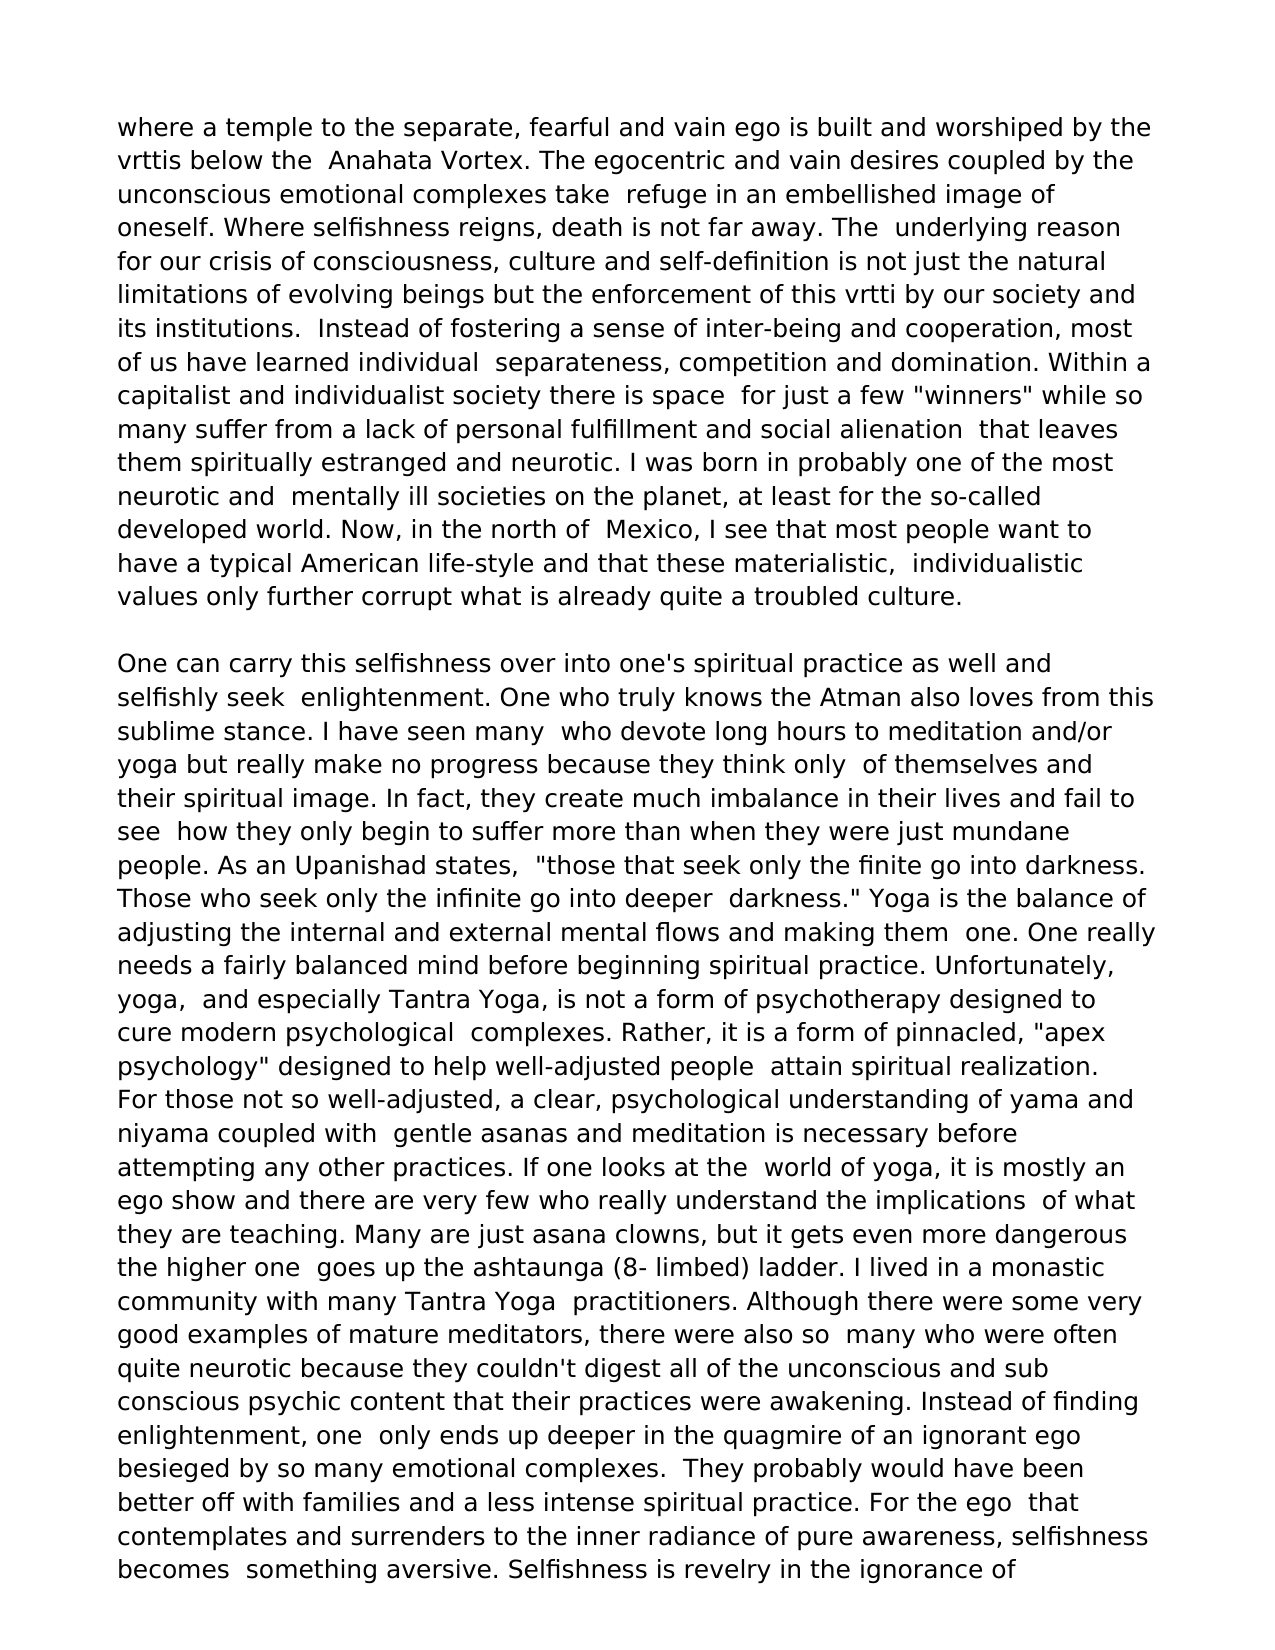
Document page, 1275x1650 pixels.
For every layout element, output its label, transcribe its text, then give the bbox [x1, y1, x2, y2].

text One can carry this selfishness over into one's spiritual practice as well and selfishly seek enlightenment. One who truly knows the Atman also loves from this sublime stance. I have seen many who devote long hours to meditation and/or yoga but really make no progress because they think only of themselves and their spiritual image. In fact, they create much imbalance in their lives and fail to see how they only begin to suffer more than when they were just mundane people. As an Upanishad states, "those that seek only the finite go into darkness. Those who seek only the infinite go into deeper darkness." Yoga is the balance of adjusting the internal and external mental flows and making them one. One really needs a fairly balanced mind before beginning spiritual practice. Unfortunately, yoga, and especially Tantra Yoga, is not a form of psychotherapy designed to cure modern psychological complexes. Rather, it is a form of pinnacled, "apex psychology" designed to help well-adjusted people attain spiritual realization. [117, 650, 1159, 1081]
text For those not so well-adjusted, a clear, psychological understanding of yama and niyama coupled with gentle asanas and meditation is necessary before attempting any other practices. If one looks at the world of yoga, it is mostly an ego show and there are very few who really understand the implications of what they are teaching. Many are just asana clowns, but it gets even more dangerous the higher one goes up the ashtaunga (8- limbed) ladder. I lived in a monastic community with many Tantra Yoga practitioners. Although there were some very good examples of mature meditators, there were also so many who were often quite neurotic because they couldn't digest all of the unconscious and sub conscious psychic content that their practices were awakening. Instead of finding enlightenment, one only ends up deeper in the quagmire of an ignorant ego besieged by so many emotional complexes. They probably would have been better off with families and a less intense spiritual practice. For the ego that contemplates and surrenders to the inner radiance of pure awareness, selfishness becomes something aversive. Selfishness is revelry in the ignorance of [117, 1086, 1159, 1584]
text where a temple to the separate, fearful and vain ego is built and worshiped by the vrttis below the Anahata Vortex. The egocentric and vain desires coupled by the unconscious emotional complexes take refuge in an embellished image of oneself. Where selfishness reigns, death is not far away. The underlying reason for our crisis of consciousness, culture and self-definition is not just the natural limitations of evolving beings but the enforcement of this vrtti by our society and its institutions. Instead of fostering a sense of inter-being and cooperation, most of us have learned individual separateness, competition and domination. Within a capitalist and individualist society there is space for just a few "winners" while so many suffer from a lack of personal fulfillment and social alienation that leaves them spiritually estranged and neurotic. I was born in probably one of the most neurotic and mentally ill societies on the planet, at least for the so-called developed world. Now, in the north of Mexico, I see that most people want to have a typical American life-style and that these materialistic, individualistic values only further corrupt what is already quite a troubled culture. [117, 113, 1159, 612]
